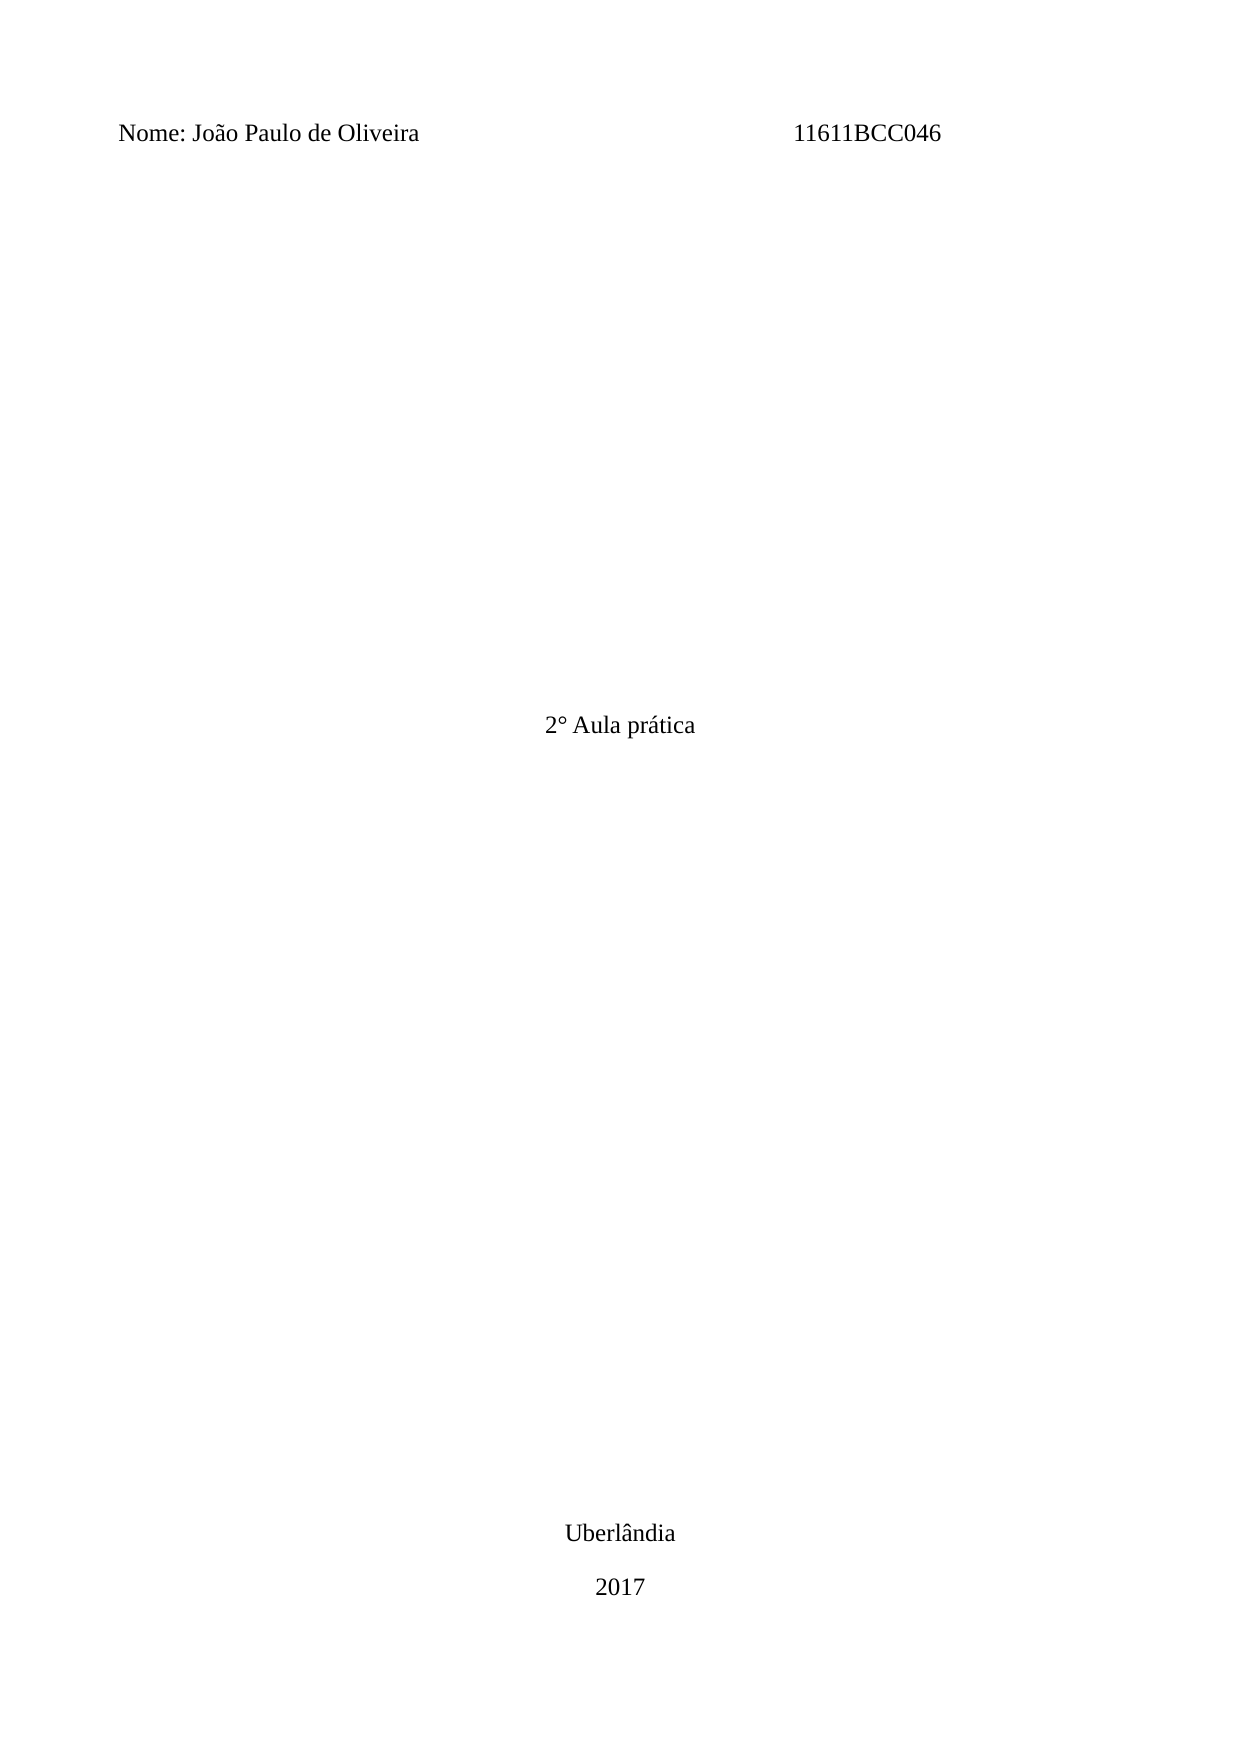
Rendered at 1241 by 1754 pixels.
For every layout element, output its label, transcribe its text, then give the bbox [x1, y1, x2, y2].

text 2017 [118, 1572, 1122, 1601]
text 2° Aula prática [118, 711, 1122, 739]
text Uberlândia [118, 1518, 1122, 1547]
text Nome: João Paulo de Oliveira 11611BCC046 [118, 118, 1122, 147]
